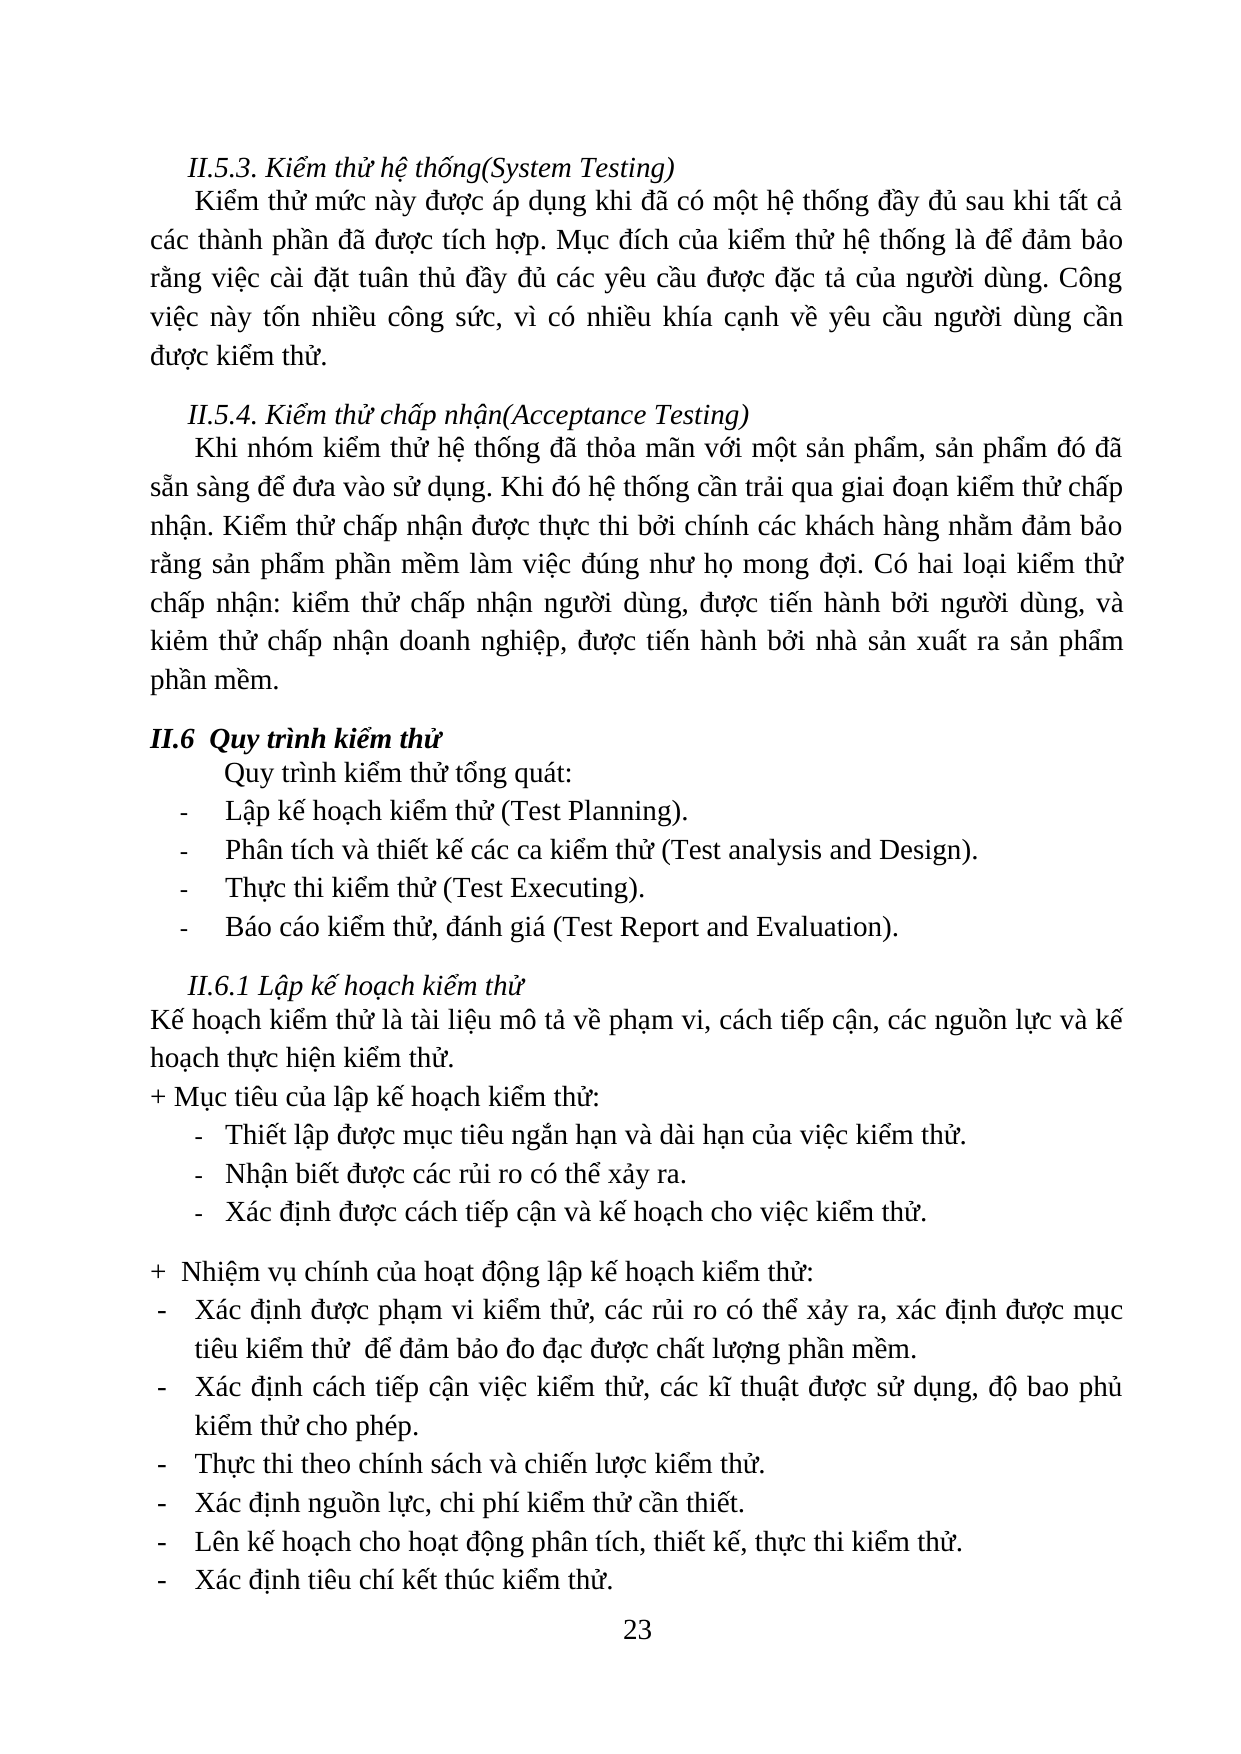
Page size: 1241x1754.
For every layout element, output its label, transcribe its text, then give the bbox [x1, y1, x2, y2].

text Quy trình kiểm thử tổng quát: [224, 755, 1125, 788]
list Xác định được cách tiếp cận và kế hoạch cho việc kiểm thử. [179, 1194, 1125, 1228]
text Kế hoạch kiểm thử là tài liệu mô tả về phạm vi, cách tiếp cận, các nguồn lực và kế hoạch thực hiện kiểm thử. [150, 1002, 1125, 1074]
list Lập kế hoạch kiểm thử (Test Planning). [179, 793, 1125, 827]
list Lên kế hoạch cho hoạt động phân tích, thiết kế, thực thi kiểm thử. [157, 1524, 1125, 1557]
list Xác định nguồn lực, chi phí kiểm thử cần thiết. [157, 1485, 1125, 1519]
list Thiết lập được mục tiêu ngắn hạn và dài hạn của việc kiểm thử. [179, 1117, 1125, 1151]
list Phân tích và thiết kế các ca kiểm thử (Test analysis and Design). [179, 832, 1125, 865]
list Xác định cách tiếp cận việc kiểm thử, các kĩ thuật được sử dụng, độ bao phủ kiểm thử cho phép. [157, 1369, 1125, 1442]
list Thực thi theo chính sách và chiến lược kiểm thử. [157, 1447, 1125, 1480]
list Nhận biết được các rủi ro có thể xảy ra. [179, 1156, 1125, 1189]
subtitle II.6.1 Lập kế hoạch kiểm thử [187, 968, 1125, 1002]
list Xác định tiêu chí kết thúc kiểm thử. [157, 1562, 1125, 1596]
subtitle II.5.4. Kiểm thử chấp nhận(Acceptance Testing) [187, 397, 1125, 431]
list Xác định được phạm vi kiểm thử, các rủi ro có thể xảy ra, xác định được mục tiêu kiểm thử để đảm bảo đo đạc được chất lượng phần mềm. [157, 1292, 1125, 1364]
text + Nhiệm vụ chính của hoạt động lập kế hoạch kiểm thử: [150, 1254, 1125, 1287]
text + Mục tiêu của lập kế hoạch kiểm thử: [150, 1079, 1125, 1112]
text Kiểm thử mức này được áp dụng khi đã có một hệ thống đầy đủ sau khi tất cả các thành phần đã được tích hợp. Mục đích của kiểm thử hệ thống là để đảm bảo rằng việc cài đặt tuân thủ đầy đủ các yêu cầu được đặc tả của người dùng. Công việc này tốn nhiều công sức, vì có nhiều khía cạnh về yêu cầu người dùng cần được kiểm thử. [150, 183, 1125, 371]
subtitle II.6 Quy trình kiểm thử [150, 721, 1125, 755]
text Khi nhóm kiểm thử hệ thống đã thỏa mãn với một sản phẩm, sản phẩm đó đã sẵn sàng để đưa vào sử dụng. Khi đó hệ thống cần trải qua giai đoạn kiểm thử chấp nhận. Kiểm thử chấp nhận được thực thi bởi chính các khách hàng nhằm đảm bảo rằng sản phẩm phần mềm làm việc đúng như họ mong đợi. Có hai loại kiểm thử chấp nhận: kiểm thử chấp nhận người dùng, được tiến hành bởi người dùng, và kiẻm thử chấp nhận doanh nghiệp, được tiến hành bởi nhà sản xuất ra sản phẩm phần mềm. [150, 431, 1125, 695]
subtitle II.5.3. Kiểm thử hệ thống(System Testing) [187, 150, 1125, 183]
list Báo cáo kiểm thử, đánh giá (Test Report and Evaluation). [179, 909, 1125, 942]
list Thực thi kiểm thử (Test Executing). [179, 870, 1125, 904]
